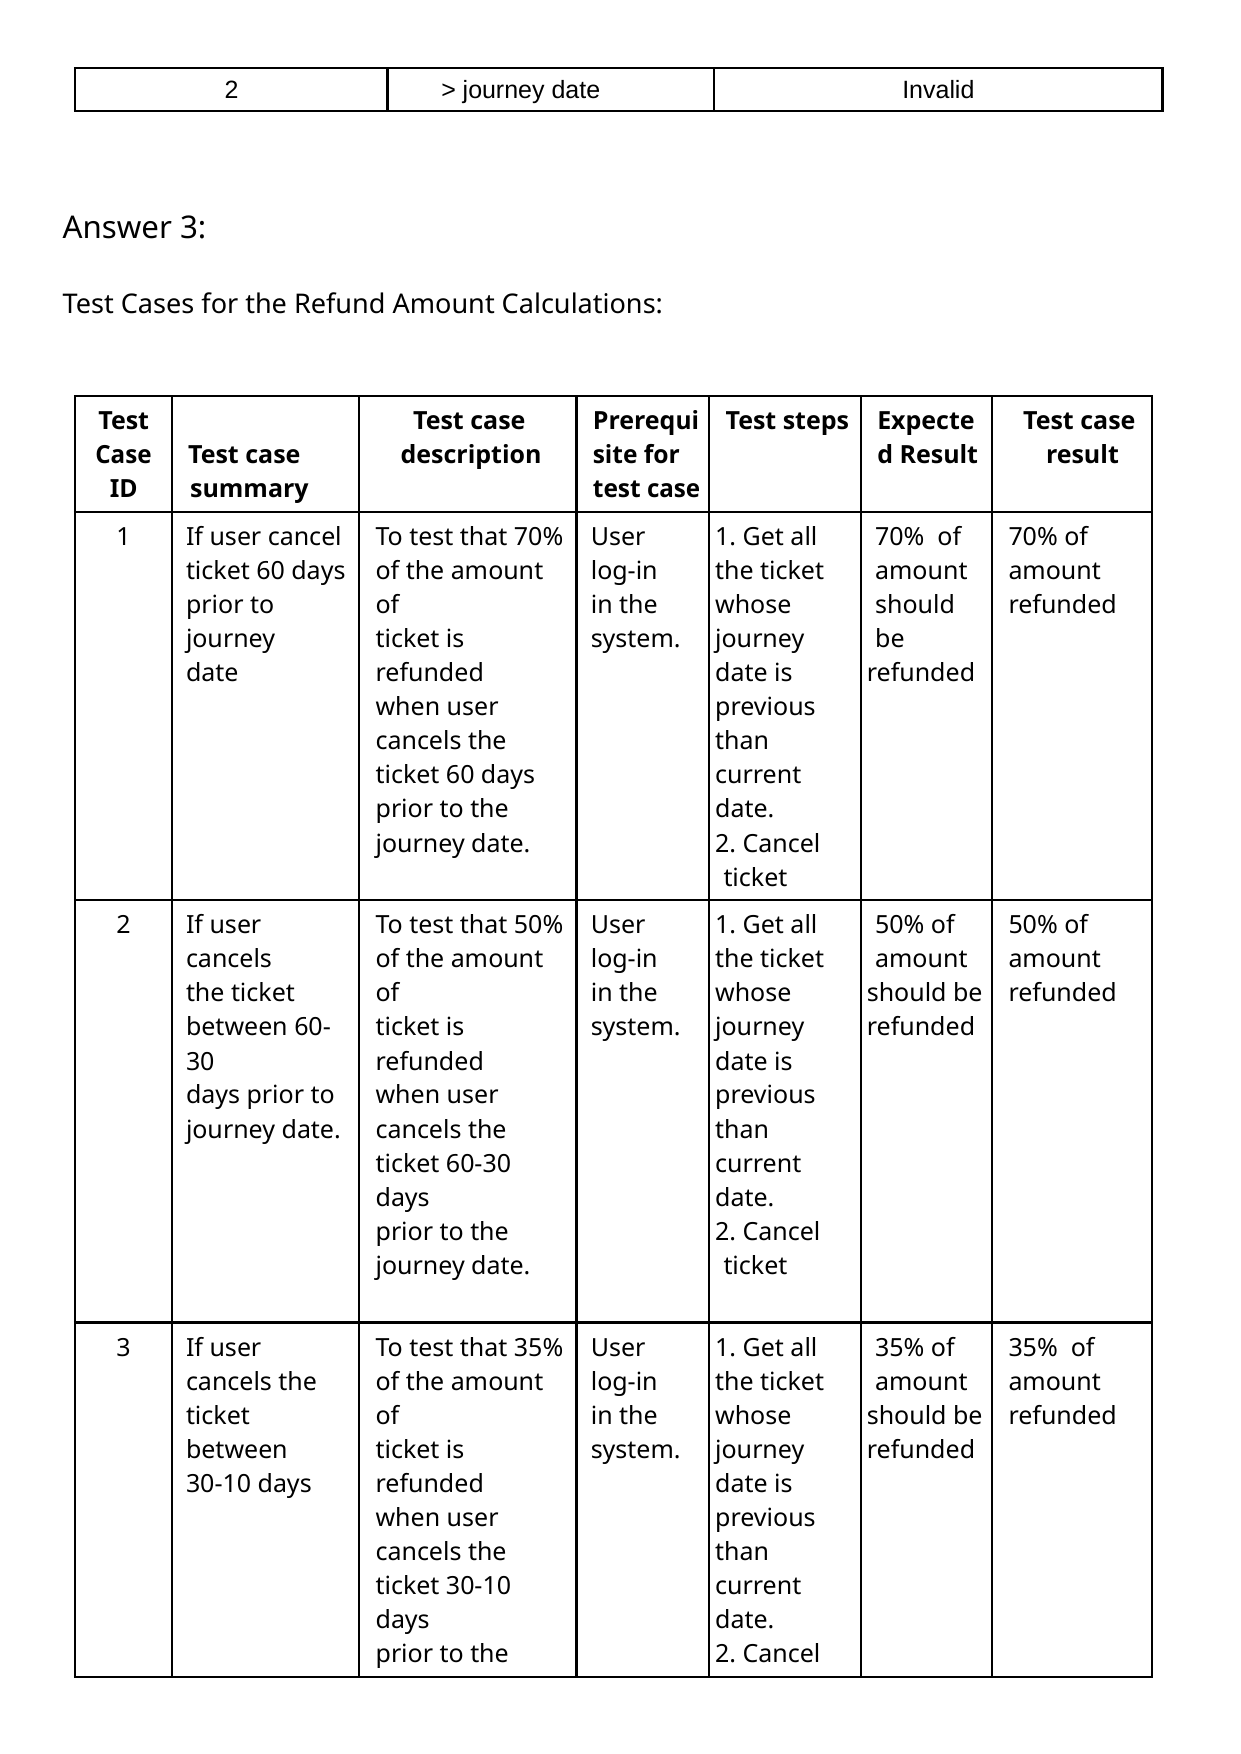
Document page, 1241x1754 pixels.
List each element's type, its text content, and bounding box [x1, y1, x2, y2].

table_header Test steps [710, 397, 860, 511]
table_cell 1. Get all the ticket whose journey date is previous than current date. 2. Cancel ticket [710, 901, 860, 1321]
table_header Expected Result [862, 397, 991, 511]
table_cell User log-in in the system. [578, 1324, 708, 1676]
table_cell User log-in in the system. [578, 513, 708, 899]
table_cell To test that 70% of the amount of ticket is refunded when user cancels the ticket 60 days prior to the journey date. [360, 513, 575, 899]
table_cell To test that 50% of the amount of ticket is refunded when user cancels the ticket 60-30 days prior to the journey date. [360, 901, 575, 1321]
table_cell 1. Get all the ticket whose journey date is previous than current date. 2. Cancel [710, 1324, 860, 1676]
table_cell 35% of amount should be refunded [862, 1324, 991, 1676]
table_cell 3 [76, 1324, 171, 1676]
table_cell 1. Get all the ticket whose journey date is previous than current date. 2. Cancel ticket [710, 513, 860, 899]
table_cell 70% of amount should be refunded [862, 513, 991, 899]
table_cell If user cancels the ticket between 30-10 days [173, 1324, 358, 1676]
table_cell 2 [76, 901, 171, 1321]
table_header Prerequisite for test case [578, 397, 708, 511]
table_cell Invalid [715, 69, 1161, 109]
text Answer 3: [62, 205, 1167, 248]
table_cell 35% of amount refunded [993, 1324, 1151, 1676]
table_cell 50% of amount refunded [993, 901, 1151, 1321]
table_cell To test that 35% of the amount of ticket is refunded when user cancels the ticket 30-10 days prior to the [360, 1324, 575, 1676]
table_cell > journey date [389, 69, 713, 109]
table_header Test case description [360, 397, 575, 511]
table_cell If user cancel ticket 60 days prior to journey date [173, 513, 358, 899]
table_cell 1 [76, 513, 171, 899]
table_header Test Case ID [76, 397, 171, 511]
table_cell 70% of amount refunded [993, 513, 1151, 899]
table_cell If user cancels the ticket between 60-30 days prior to journey date. [173, 901, 358, 1321]
text Test Cases for the Refund Amount Calculations: [62, 284, 1167, 321]
table_cell User log-in in the system. [578, 901, 708, 1321]
table_header Test case summary [173, 397, 358, 511]
table_cell 50% of amount should be refunded [862, 901, 991, 1321]
table_header Test case result [993, 397, 1151, 511]
table_cell 2 [76, 69, 386, 109]
